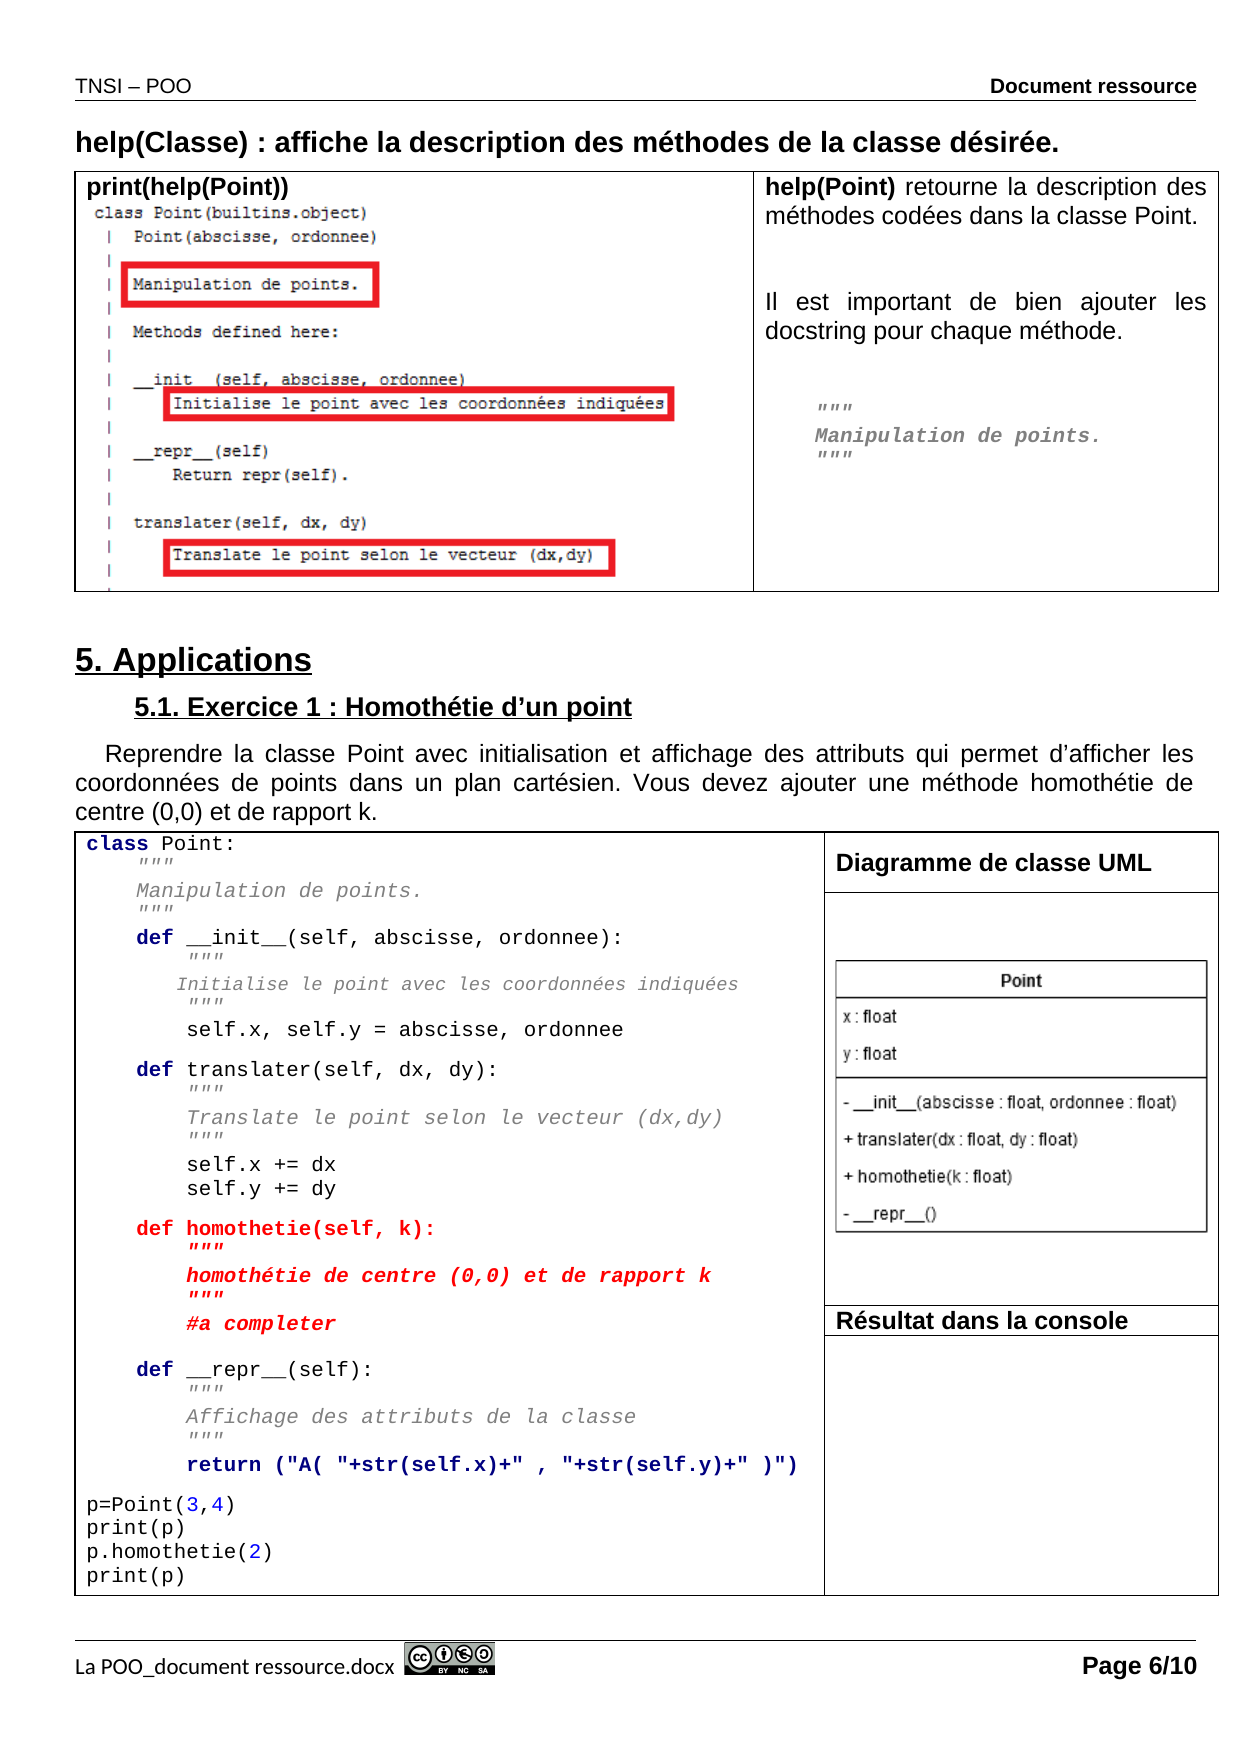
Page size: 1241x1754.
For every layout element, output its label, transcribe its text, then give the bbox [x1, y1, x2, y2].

table_header print(help(Point)) [76, 172, 753, 591]
table_cell [825, 893, 1218, 1305]
table_header Diagramme de classe UML [825, 833, 1218, 892]
text help(Classe) : affiche la description des méthodes de la classe désirée. [75, 125, 1196, 158]
table_cell Résultat dans la console [825, 1306, 1218, 1335]
table_header class Point: """ Manipulation de points. """ def __init__(self, abscisse, ordonnee): """ Initialise le point avec les coordonnées indiquées """ self.x, self.y = abscisse, ordonnee def translater(self, dx, dy): """ Translate le point selon le vecteur (dx,dy) """ self.x += dx self.y += dy def homothetie(self, k): """ homothétie de centre (0,0) et de rapport k """ #a completer def __repr__(self): """ Affichage des attributs de la classe """ return ("A( "+str(self.x)+" , "+str(self.y)+" )") p=Point(3,4) print(p) p.homothetie(2) print(p) [76, 833, 824, 1594]
table_header help(Point) retourne la description des méthodes codées dans la classe Point. Il est important de bien ajouter les docstring pour chaque méthode. """ Manipulation de points. """ [754, 172, 1218, 591]
text Reprendre la classe Point avec initialisation et affichage des attributs qui permet d’afficher les coordonnées de points dans un plan cartésien. Vous devez ajouter une méthode homothétie de centre (0,0) et de rapport k. [75, 739, 1196, 825]
list Applications [75, 639, 1196, 678]
table_cell [825, 1336, 1218, 1594]
picture [404, 1642, 495, 1675]
list Exercice 1 : Homothétie d’un point [134, 691, 1196, 722]
